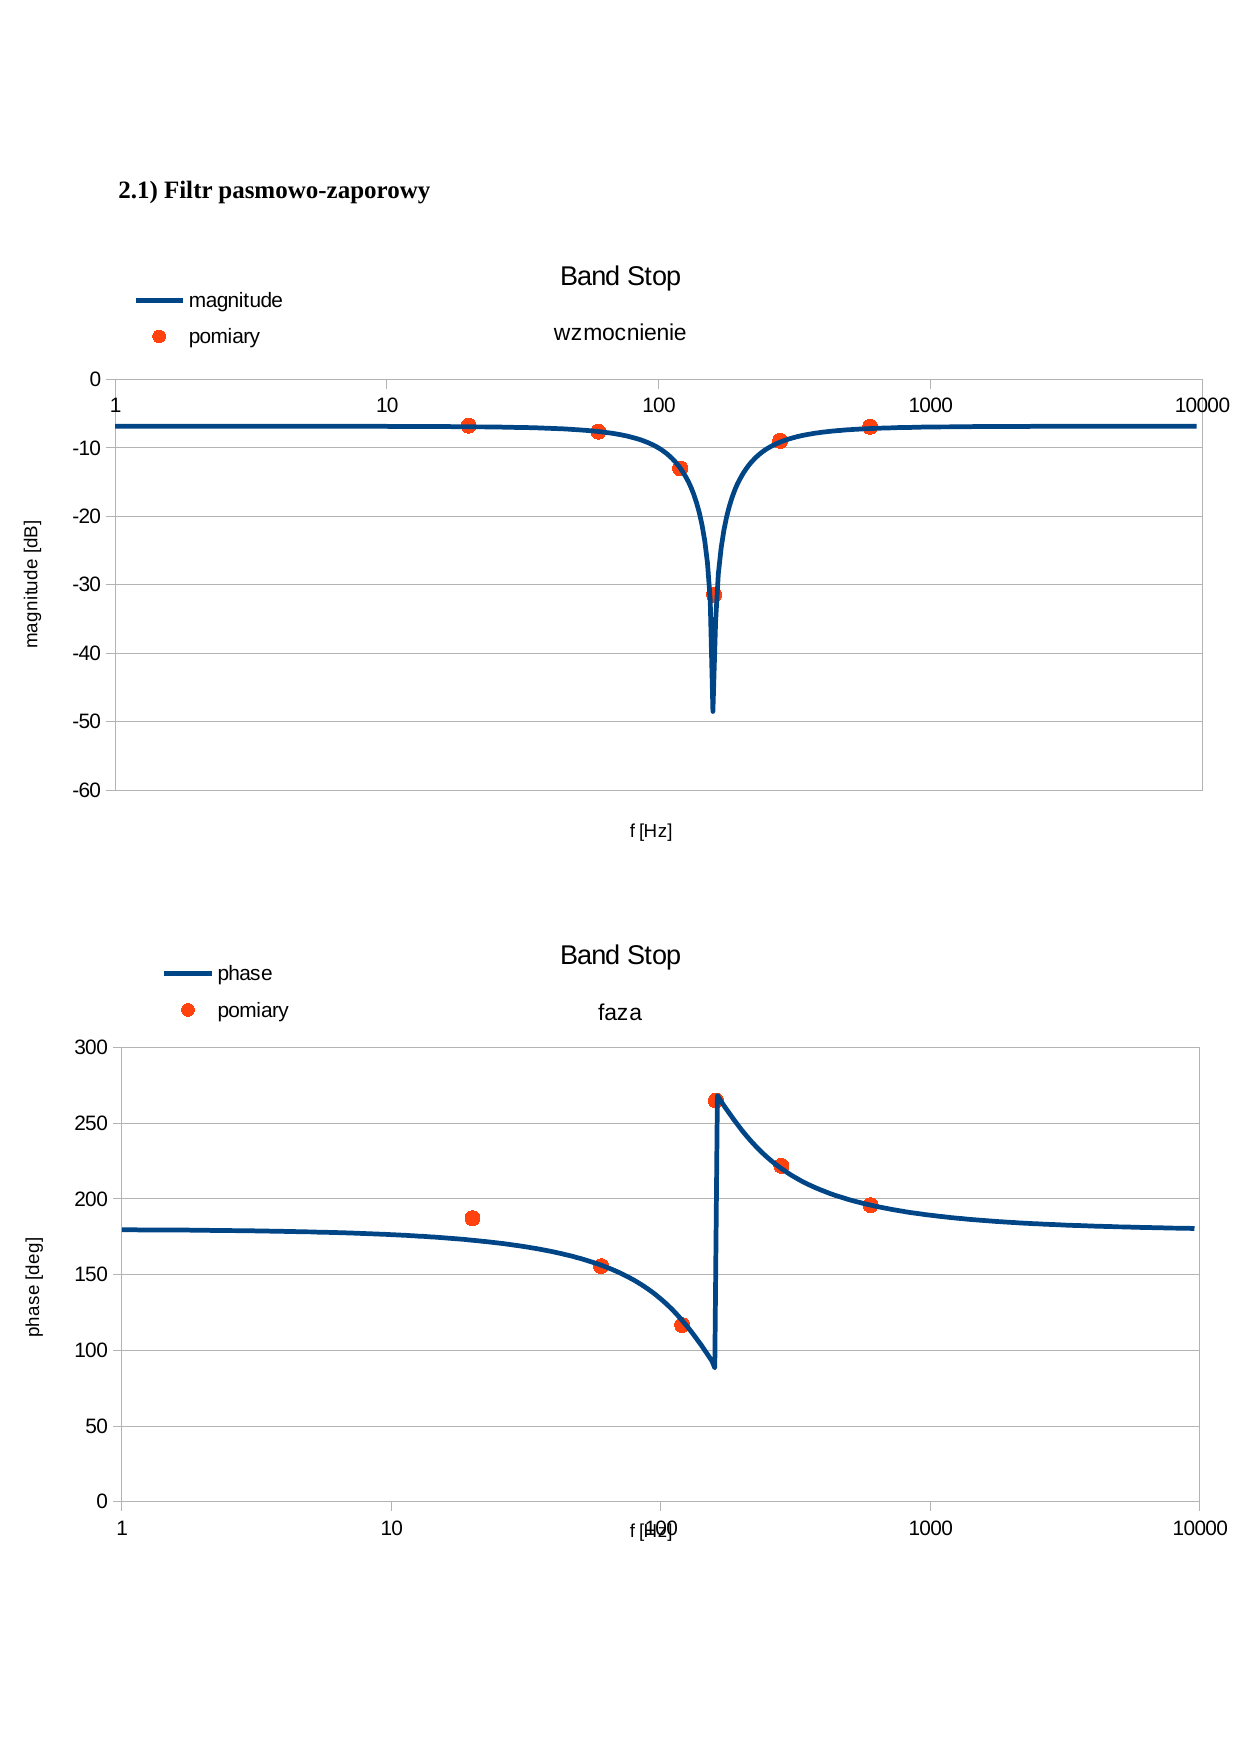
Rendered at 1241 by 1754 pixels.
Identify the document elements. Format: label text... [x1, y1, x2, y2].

text 2.1) Filtr pasmowo-zaporowy [118, 176, 1122, 204]
